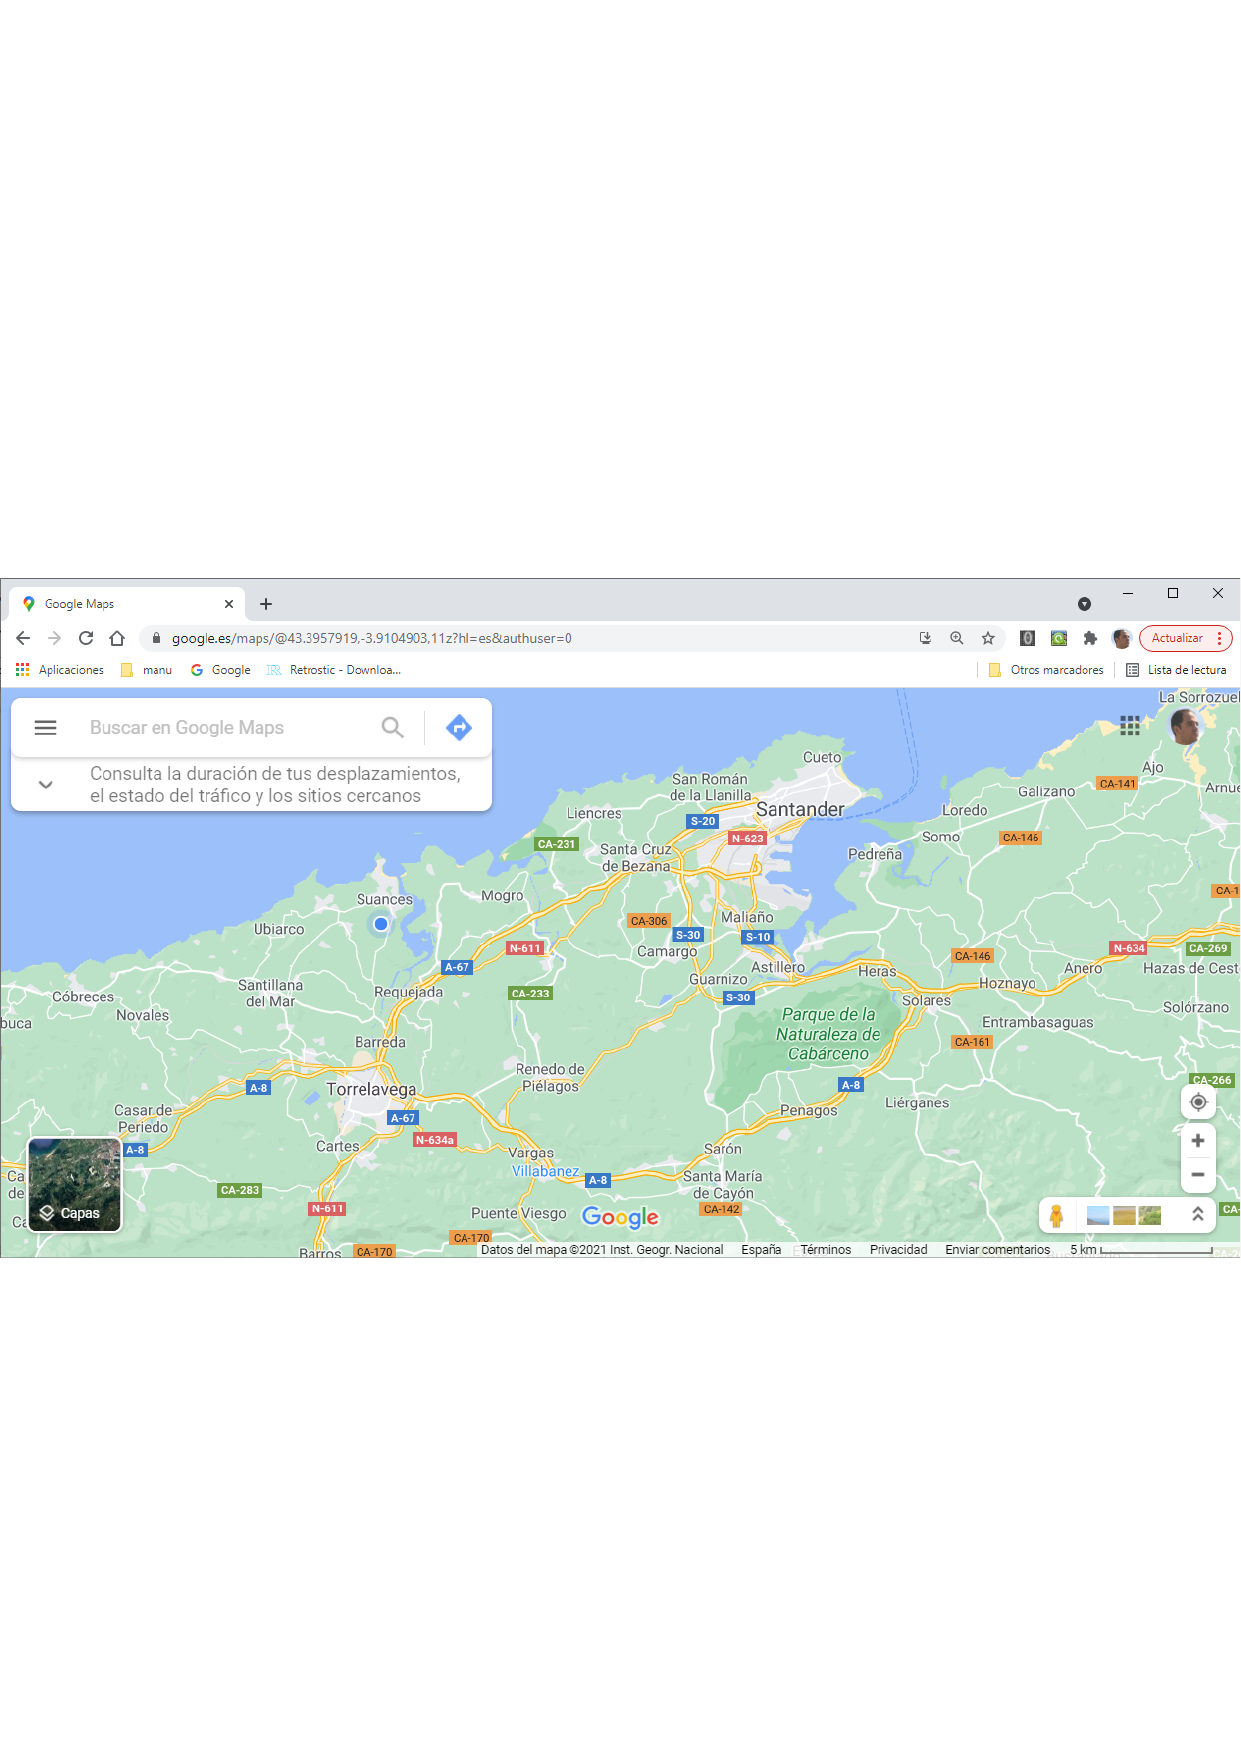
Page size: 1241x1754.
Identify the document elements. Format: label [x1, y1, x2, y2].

picture [0, 578, 1241, 1258]
